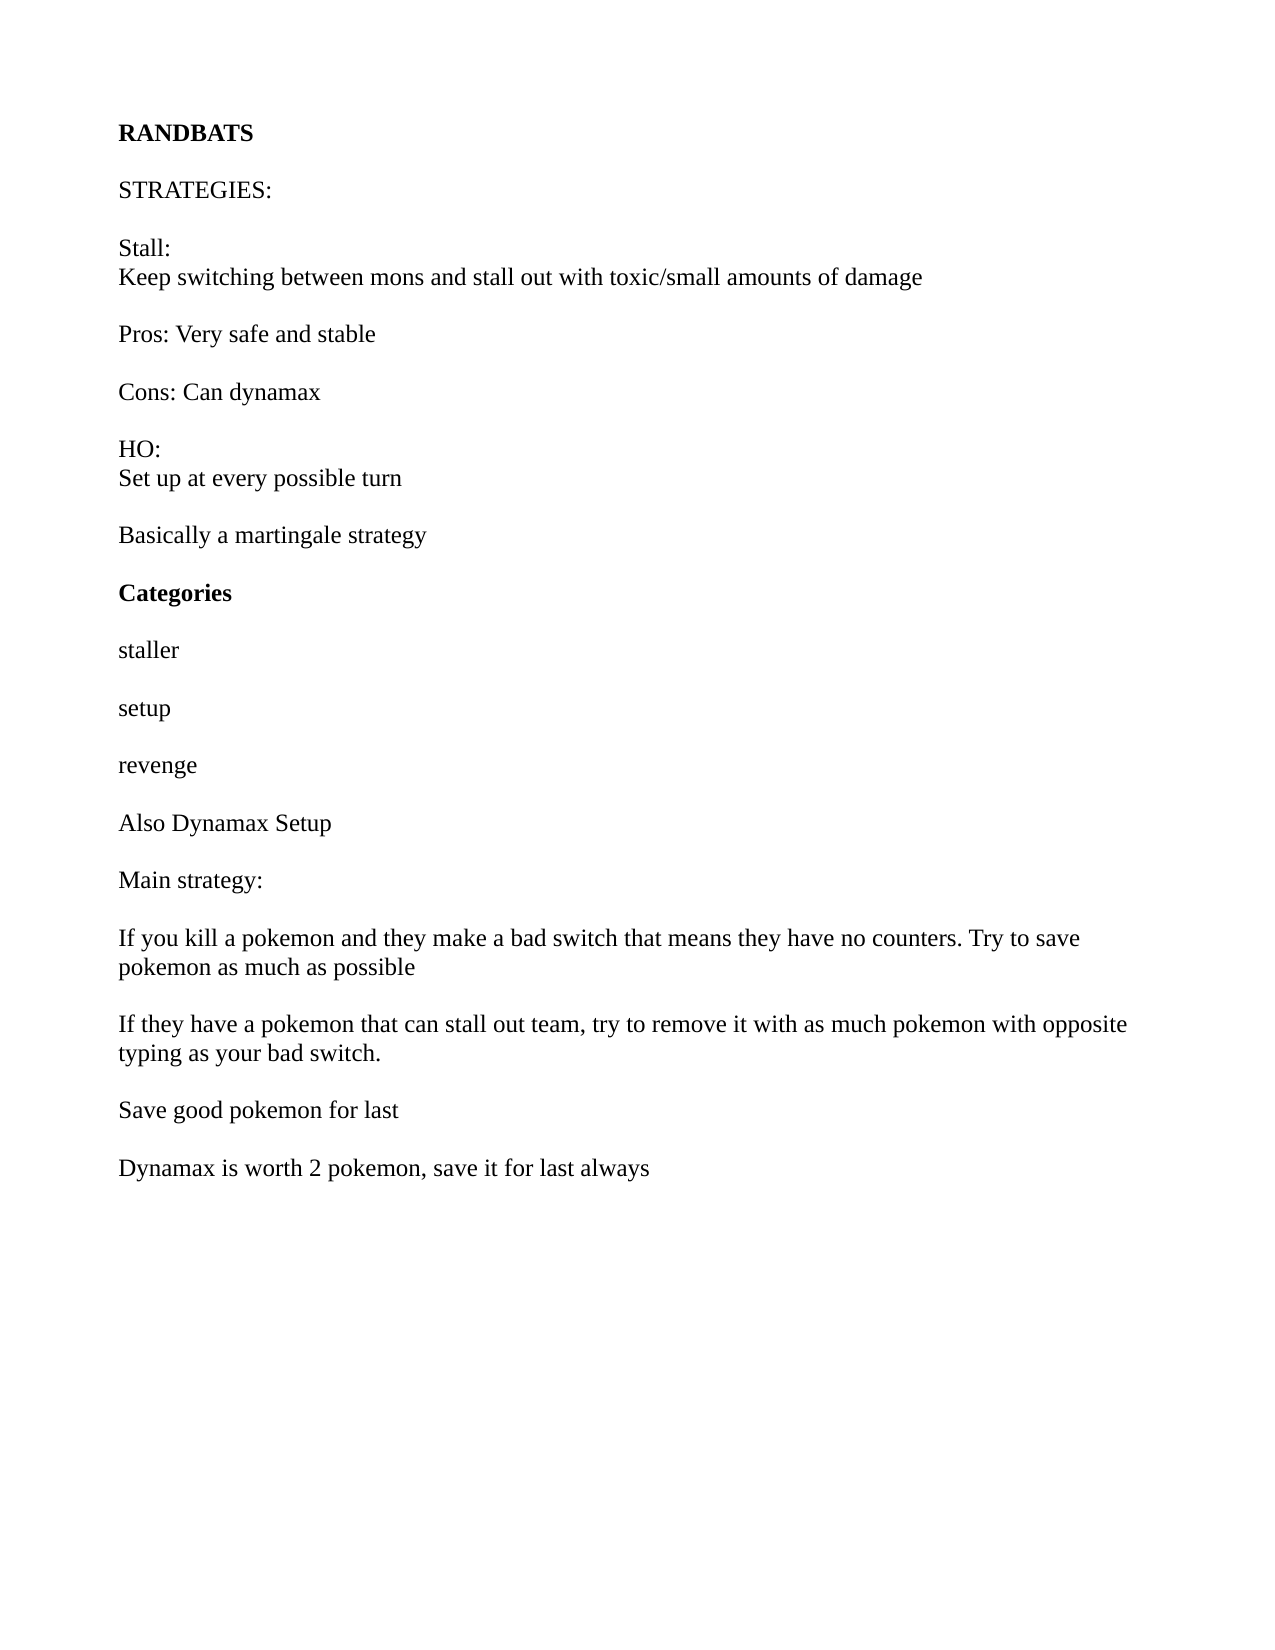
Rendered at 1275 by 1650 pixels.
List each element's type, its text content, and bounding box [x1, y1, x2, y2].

text RANDBATS [118, 118, 1157, 147]
text Categories [118, 578, 1157, 607]
text STRATEGIES: [118, 176, 1157, 233]
text HO: [118, 434, 1157, 463]
text Main strategy: [118, 866, 1157, 894]
text Set up at every possible turn [118, 463, 1157, 492]
text Pros: Very safe and stable [118, 319, 1157, 348]
text staller [118, 636, 1157, 664]
text Basically a martingale strategy [118, 521, 1157, 549]
text If they have a pokemon that can stall out team, try to remove it with as much pokemon with opposite typing as your bad switch. [118, 1009, 1157, 1067]
text Save good pokemon for last [118, 1096, 1157, 1124]
text If you kill a pokemon and they make a bad switch that means they have no counters. Try to save pokemon as much as possible [118, 923, 1157, 981]
text Also Dynamax Setup [118, 808, 1157, 837]
text setup [118, 693, 1157, 722]
text Dynamax is worth 2 pokemon, save it for last always [118, 1153, 1157, 1182]
text Stall: [118, 233, 1157, 262]
text Cons: Can dynamax [118, 377, 1157, 406]
text Keep switching between mons and stall out with toxic/small amounts of damage [118, 262, 1157, 291]
text revenge [118, 751, 1157, 779]
